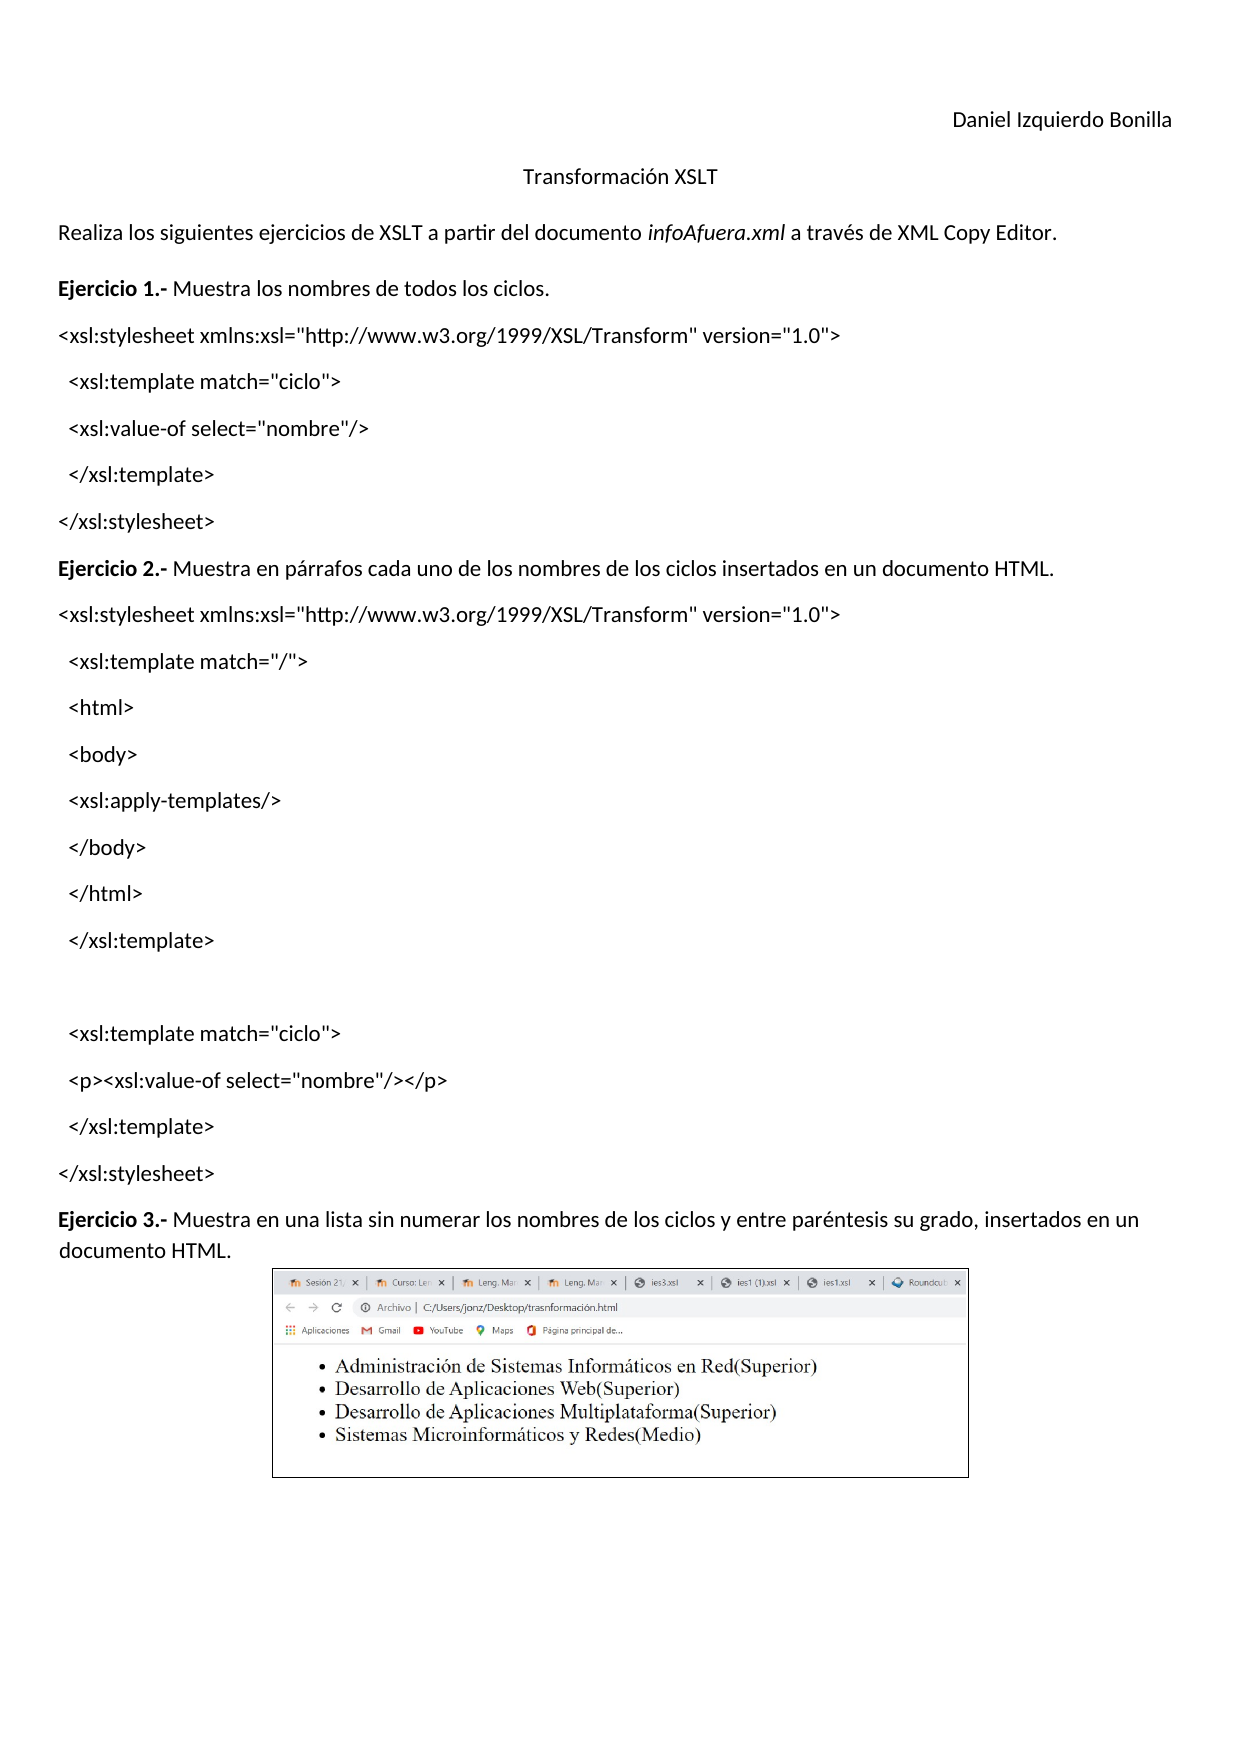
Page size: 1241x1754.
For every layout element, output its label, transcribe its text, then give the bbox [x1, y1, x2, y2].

text <xsl:template match="ciclo"> [58, 1019, 1172, 1047]
text </xsl:template> [58, 926, 1172, 954]
text <xsl:template match="/"> [58, 647, 1172, 675]
text <html> [58, 693, 1172, 721]
text <xsl:template match="ciclo"> [58, 367, 1172, 395]
text Ejercicio 1.- Muestra los nombres de todos los ciclos. [58, 274, 1172, 302]
text Ejercicio 3.- Muestra en una lista sin numerar los nombres de los ciclos y entre paréntesis su grado, insertados en un documento HTML. [58, 1206, 1172, 1264]
text <xsl:stylesheet xmlns:xsl="http://www.w3.org/1999/XSL/Transform" version="1.0"> [58, 600, 1172, 628]
text </xsl:template> [58, 1112, 1172, 1140]
text </xsl:stylesheet> [58, 507, 1172, 535]
text <p><xsl:value-of select="nombre"/></p> [58, 1066, 1172, 1094]
picture [273, 1270, 966, 1475]
text Transformación XSLT [68, 162, 1172, 191]
text </body> [58, 833, 1172, 861]
text <xsl:apply-templates/> [58, 786, 1172, 814]
text </xsl:template> [58, 461, 1172, 488]
text </xsl:stylesheet> [58, 1159, 1172, 1187]
text <body> [58, 740, 1172, 768]
text Realiza los siguientes ejercicios de XSLT a partir del documento infoAfuera.xml a través de XML Copy Editor. [58, 218, 1172, 246]
text <xsl:stylesheet xmlns:xsl="http://www.w3.org/1999/XSL/Transform" version="1.0"> [58, 321, 1172, 349]
text Ejercicio 2.- Muestra en párrafos cada uno de los nombres de los ciclos insertados en un documento HTML. [58, 554, 1172, 582]
text <xsl:value-of select="nombre"/> [58, 414, 1172, 442]
text </html> [58, 879, 1172, 908]
